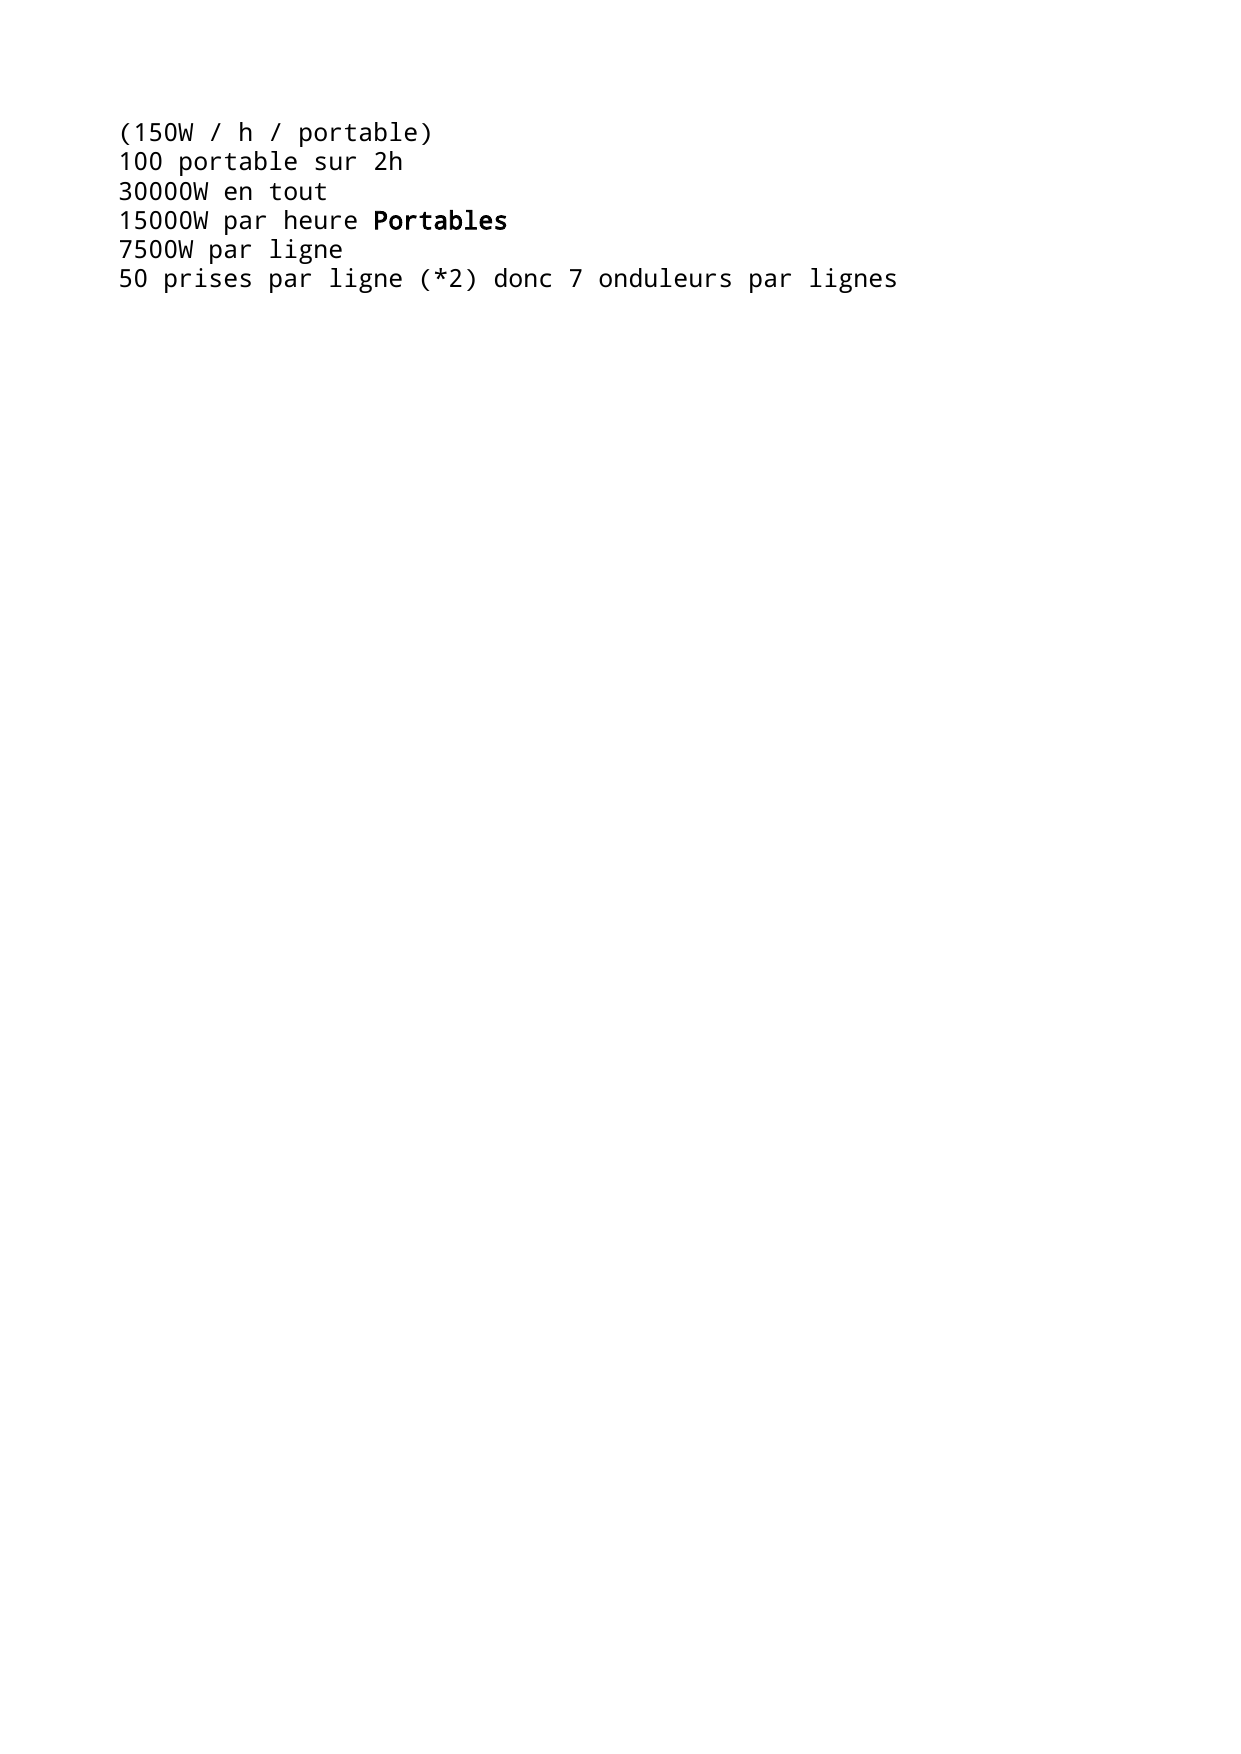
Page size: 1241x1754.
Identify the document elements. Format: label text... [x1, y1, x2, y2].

text 15000W par heure Portables [118, 206, 1122, 235]
text 50 prises par ligne (*2) donc 7 onduleurs par lignes [118, 264, 1122, 294]
text 7500W par ligne [118, 235, 1122, 264]
text 100 portable sur 2h [118, 147, 1122, 177]
text (150W / h / portable) [118, 118, 1122, 147]
text 30000W en tout [118, 177, 1122, 206]
